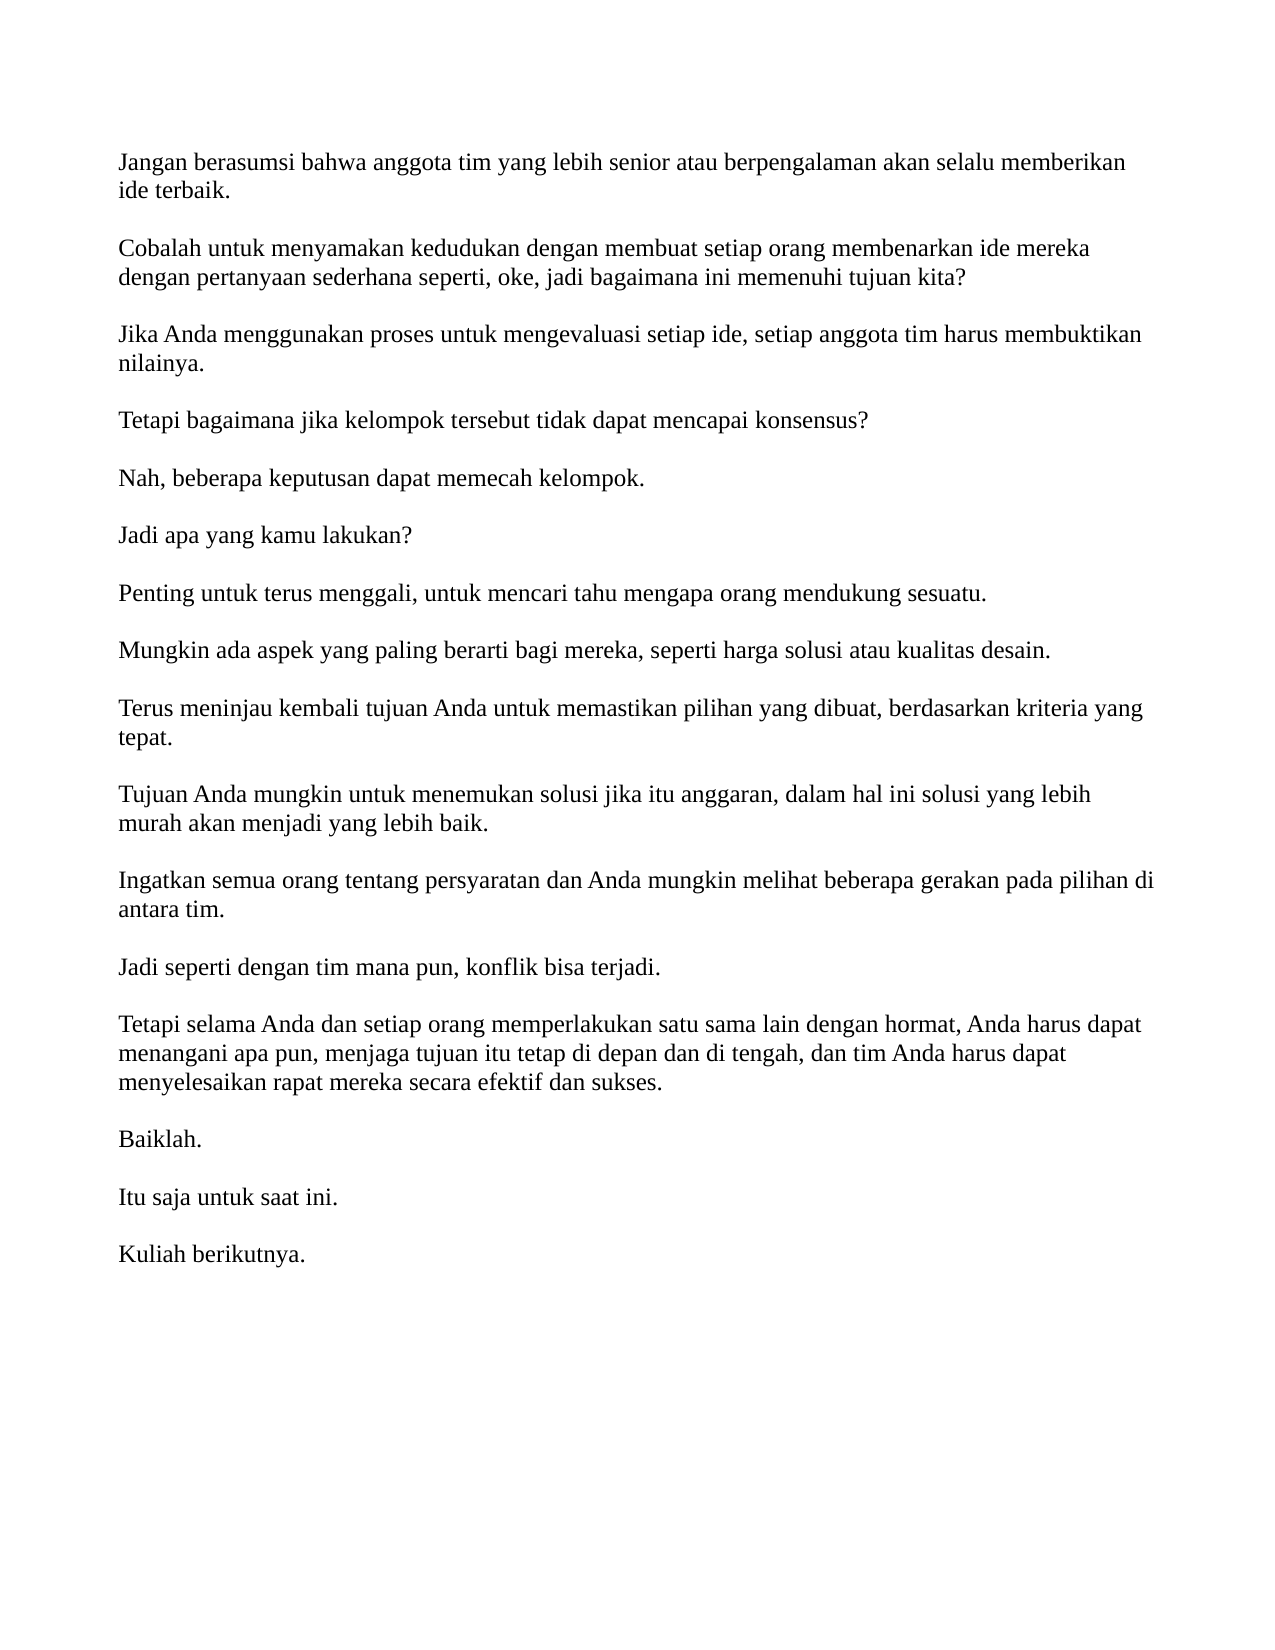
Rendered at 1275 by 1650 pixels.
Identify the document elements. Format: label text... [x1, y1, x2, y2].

text Nah, beberapa keputusan dapat memecah kelompok. [118, 463, 1157, 492]
text Jika Anda menggunakan proses untuk mengevaluasi setiap ide, setiap anggota tim harus membuktikan nilainya. [118, 319, 1157, 377]
text Jangan berasumsi bahwa anggota tim yang lebih senior atau berpengalaman akan selalu memberikan ide terbaik. [118, 147, 1157, 204]
text Itu saja untuk saat ini. [118, 1182, 1157, 1211]
text Baiklah. [118, 1124, 1157, 1153]
text Terus meninjau kembali tujuan Anda untuk memastikan pilihan yang dibuat, berdasarkan kriteria yang tepat. [118, 693, 1157, 751]
text Tetapi selama Anda dan setiap orang memperlakukan satu sama lain dengan hormat, Anda harus dapat menangani apa pun, menjaga tujuan itu tetap di depan dan di tengah, dan tim Anda harus dapat menyelesaikan rapat mereka secara efektif dan sukses. [118, 1009, 1157, 1096]
text Jadi seperti dengan tim mana pun, konflik bisa terjadi. [118, 952, 1157, 981]
text Tujuan Anda mungkin untuk menemukan solusi jika itu anggaran, dalam hal ini solusi yang lebih murah akan menjadi yang lebih baik. [118, 779, 1157, 837]
text Jadi apa yang kamu lakukan? [118, 521, 1157, 549]
text Ingatkan semua orang tentang persyaratan dan Anda mungkin melihat beberapa gerakan pada pilihan di antara tim. [118, 866, 1157, 923]
text Penting untuk terus menggali, untuk mencari tahu mengapa orang mendukung sesuatu. [118, 578, 1157, 607]
text Kuliah berikutnya. [118, 1239, 1157, 1268]
text Mungkin ada aspek yang paling berarti bagi mereka, seperti harga solusi atau kualitas desain. [118, 636, 1157, 664]
text Cobalah untuk menyamakan kedudukan dengan membuat setiap orang membenarkan ide mereka dengan pertanyaan sederhana seperti, oke, jadi bagaimana ini memenuhi tujuan kita? [118, 233, 1157, 291]
text Tetapi bagaimana jika kelompok tersebut tidak dapat mencapai konsensus? [118, 406, 1157, 434]
